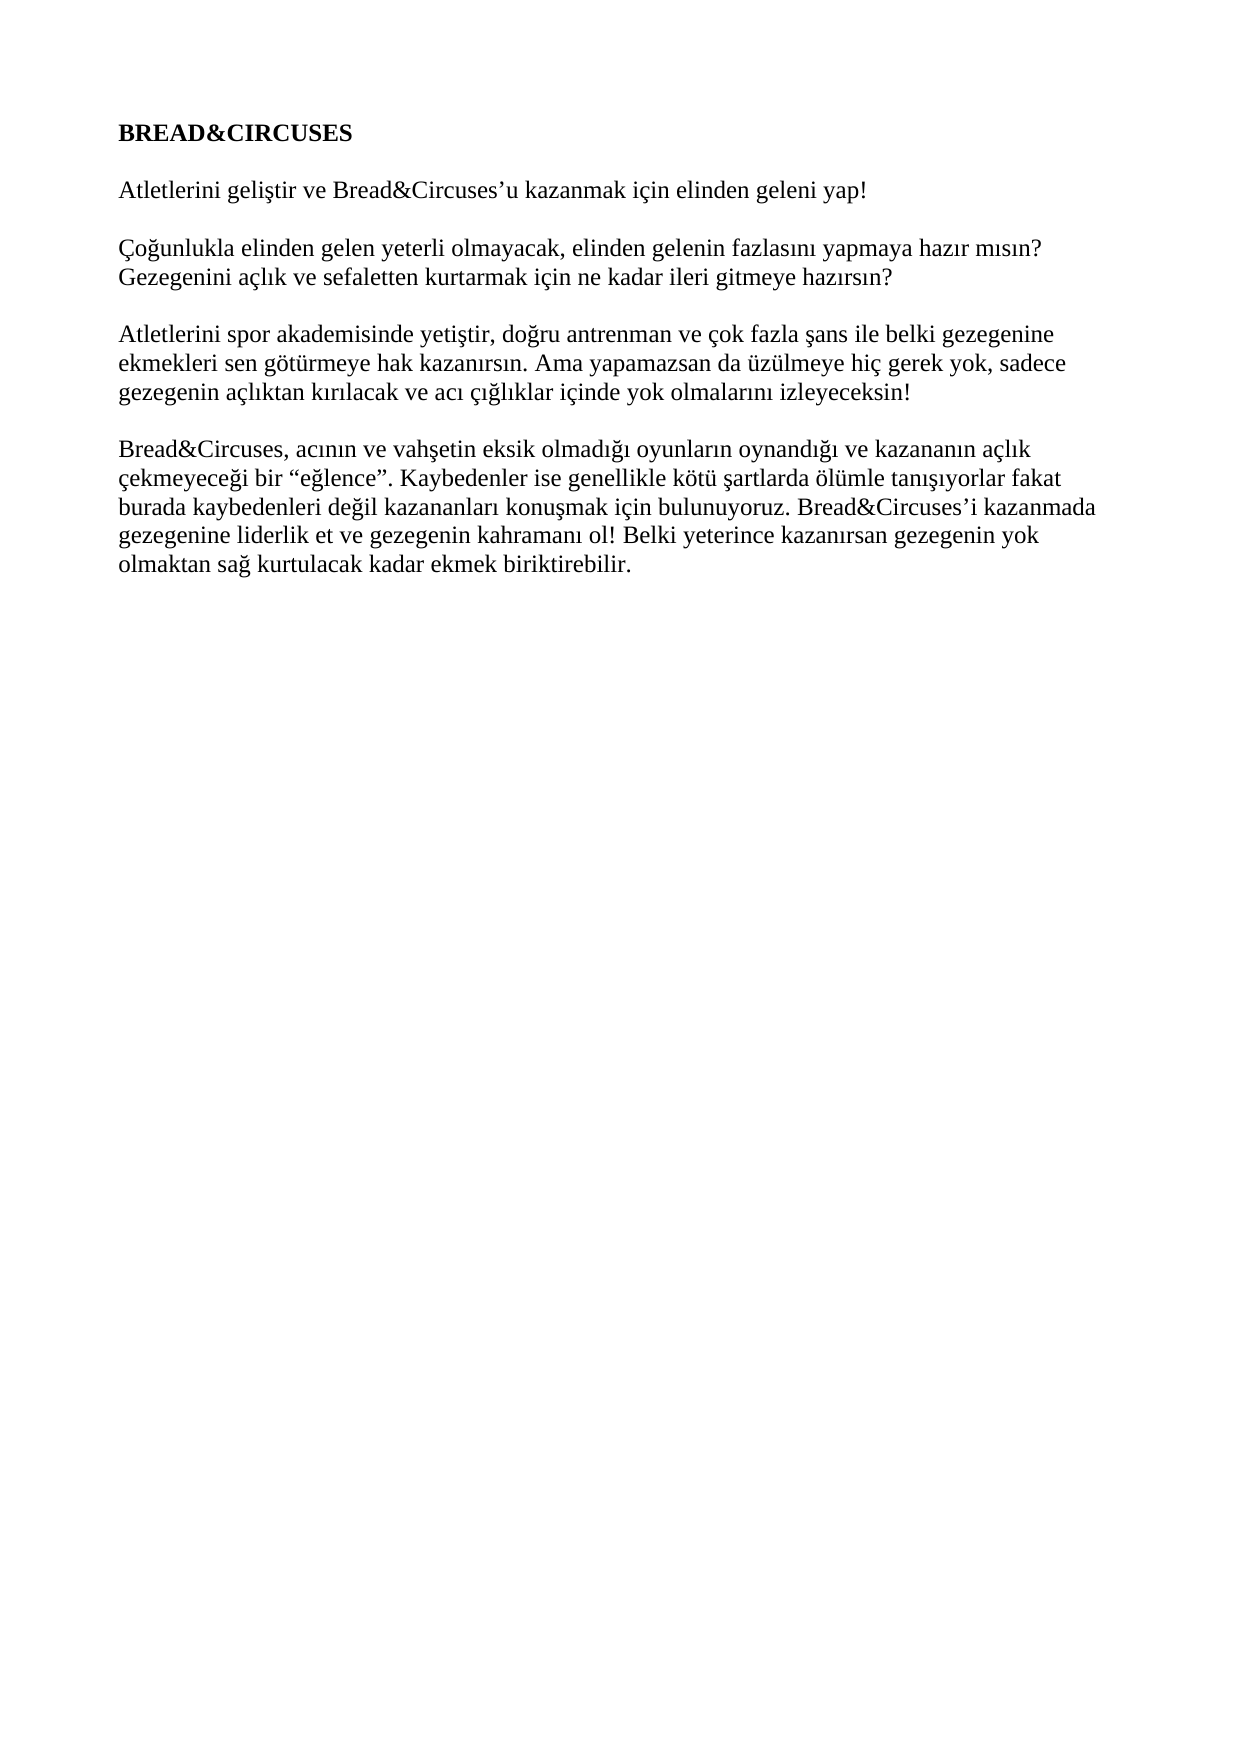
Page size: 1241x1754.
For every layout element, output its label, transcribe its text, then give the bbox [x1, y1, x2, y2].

text Bread&Circuses, acının ve vahşetin eksik olmadığı oyunların oynandığı ve kazananın açlık çekmeyeceği bir “eğlence”. Kaybedenler ise genellikle kötü şartlarda ölümle tanışıyorlar fakat burada kaybedenleri değil kazananları konuşmak için bulunuyoruz. Bread&Circuses’i kazanmada gezegenine liderlik et ve gezegenin kahramanı ol! Belki yeterince kazanırsan gezegenin yok olmaktan sağ kurtulacak kadar ekmek biriktirebilir. [118, 434, 1122, 578]
text Atletlerini spor akademisinde yetiştir, doğru antrenman ve çok fazla şans ile belki gezegenine ekmekleri sen götürmeye hak kazanırsın. Ama yapamazsan da üzülmeye hiç gerek yok, sadece gezegenin açlıktan kırılacak ve acı çığlıklar içinde yok olmalarını izleyeceksin! [118, 319, 1122, 406]
text Atletlerini geliştir ve Bread&Circuses’u kazanmak için elinden geleni yap! [118, 176, 1122, 204]
text Çoğunlukla elinden gelen yeterli olmayacak, elinden gelenin fazlasını yapmaya hazır mısın? Gezegenini açlık ve sefaletten kurtarmak için ne kadar ileri gitmeye hazırsın? [118, 233, 1122, 291]
text BREAD&CIRCUSES [118, 118, 1122, 147]
